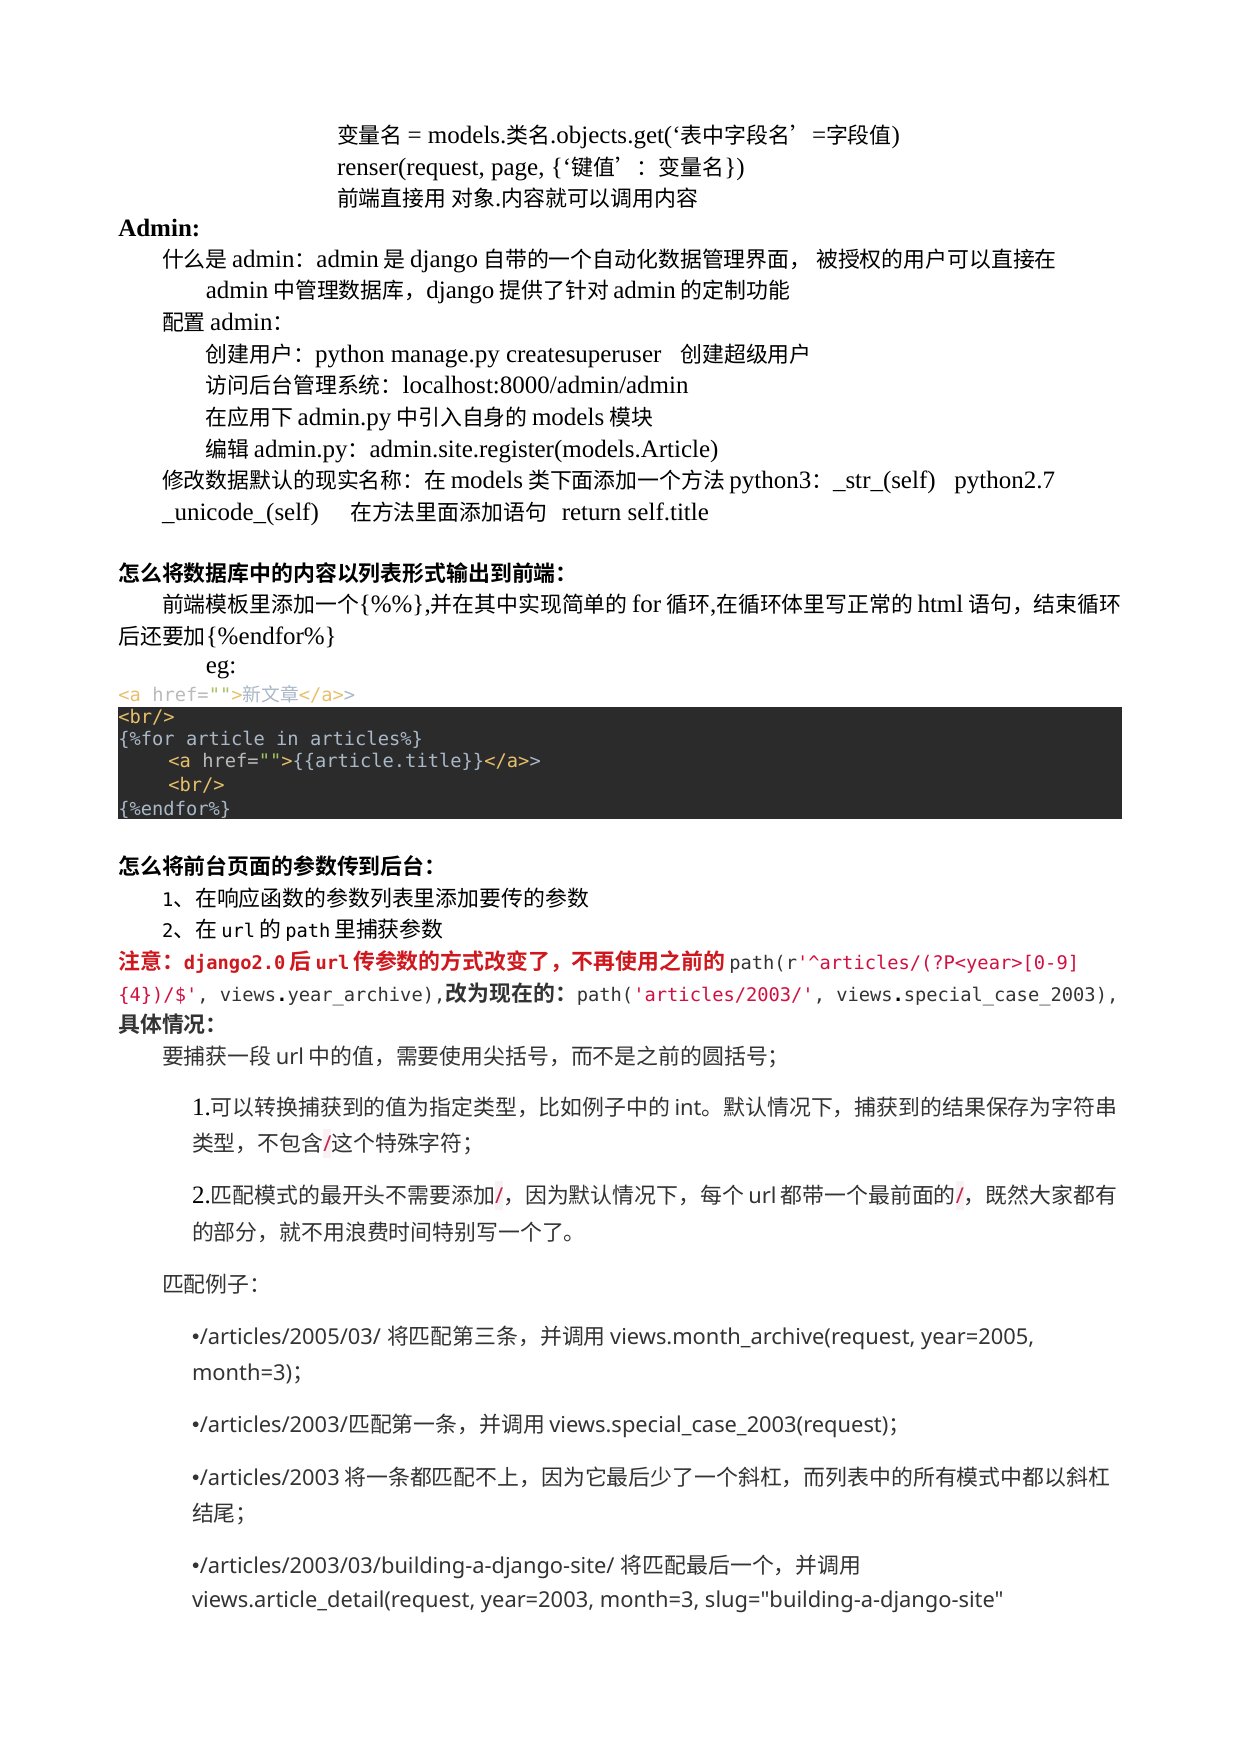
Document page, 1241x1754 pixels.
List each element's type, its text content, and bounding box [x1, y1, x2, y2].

text {%for article in articles%} [118, 728, 1122, 750]
text 1、在响应函数的参数列表里添加要传的参数 [118, 881, 1122, 912]
text 怎么将数据库中的内容以列表形式输出到前端： [118, 556, 1122, 587]
text 创建用户：python manage.py createsuperuser 创建超级用户 [118, 337, 1122, 368]
text 前端模板里添加一个{%%},并在其中实现简单的for循环,在循环体里写正常的html语句，结束循环后还要加{%endfor%} [118, 587, 1122, 651]
list /articles/2003/匹配第一条，并调用views.special_case_2003(request)； [118, 1407, 1122, 1439]
text 具体情况： [118, 1007, 1122, 1039]
text 注意：django2.0后url传参数的方式改变了，不再使用之前的path(r'^articles/(?P<year>[0-9]{4})/$', views.year_archive),改为现在的：path('articles/2003/', views.special_case_2003), [118, 944, 1122, 1007]
list 可以转换捕获到的值为指定类型，比如例子中的int。默认情况下，捕获到的结果保存为字符串类型，不包含/这个特殊字符； [118, 1090, 1122, 1158]
text <a href="">新文章</a>> [118, 679, 1122, 707]
text 匹配例子： [118, 1267, 1122, 1299]
text <br/> [118, 774, 1122, 798]
list /articles/2003/03/building-a-django-site/ 将匹配最后一个，并调用views.article_detail(request, year=2003, month=3, slug="building-a-django-site" [118, 1548, 1122, 1614]
text 什么是admin：admin是django自带的一个自动化数据管理界面， 被授权的用户可以直接在 admin中管理数据库，django提供了针对admin的定制功能 [118, 242, 1122, 305]
text Admin: [118, 213, 1122, 242]
text 怎么将前台页面的参数传到后台： [118, 849, 1122, 881]
list /articles/2003将一条都匹配不上，因为它最后少了一个斜杠，而列表中的所有模式中都以斜杠结尾； [118, 1459, 1122, 1528]
text <br/> [118, 707, 1122, 728]
text 在应用下admin.py中引入自身的models模块 [118, 400, 1122, 432]
text 2、在url的path里捕获参数 [118, 912, 1122, 944]
list 匹配模式的最开头不需要添加/，因为默认情况下，每个url都带一个最前面的/，既然大家都有的部分，就不用浪费时间特别写一个了。 [118, 1178, 1122, 1247]
text <a href="">{{article.title}}</a>> [118, 750, 1122, 774]
text renser(request, page, {‘键值’：变量名}) [118, 150, 1122, 181]
text 变量名 = models.类名.objects.get(‘表中字段名’=字段值) [118, 118, 1122, 150]
text eg: [118, 651, 1122, 679]
text {%endfor%} [118, 798, 1122, 819]
text 前端直接用 对象.内容就可以调用内容 [118, 181, 1122, 213]
text 要捕获一段url中的值，需要使用尖括号，而不是之前的圆括号； [118, 1039, 1122, 1071]
text 配置admin： [118, 305, 1122, 337]
text 访问后台管理系统：localhost:8000/admin/admin [118, 368, 1122, 400]
text 编辑admin.py：admin.site.register(models.Article) [118, 432, 1122, 463]
text 修改数据默认的现实名称：在models类下面添加一个方法python3：_str_(self) python2.7 _unicode_(self) 在方法里面添加语句 return self.title [118, 463, 1122, 527]
list /articles/2005/03/ 将匹配第三条，并调用views.month_archive(request, year=2005, month=3)； [118, 1319, 1122, 1387]
